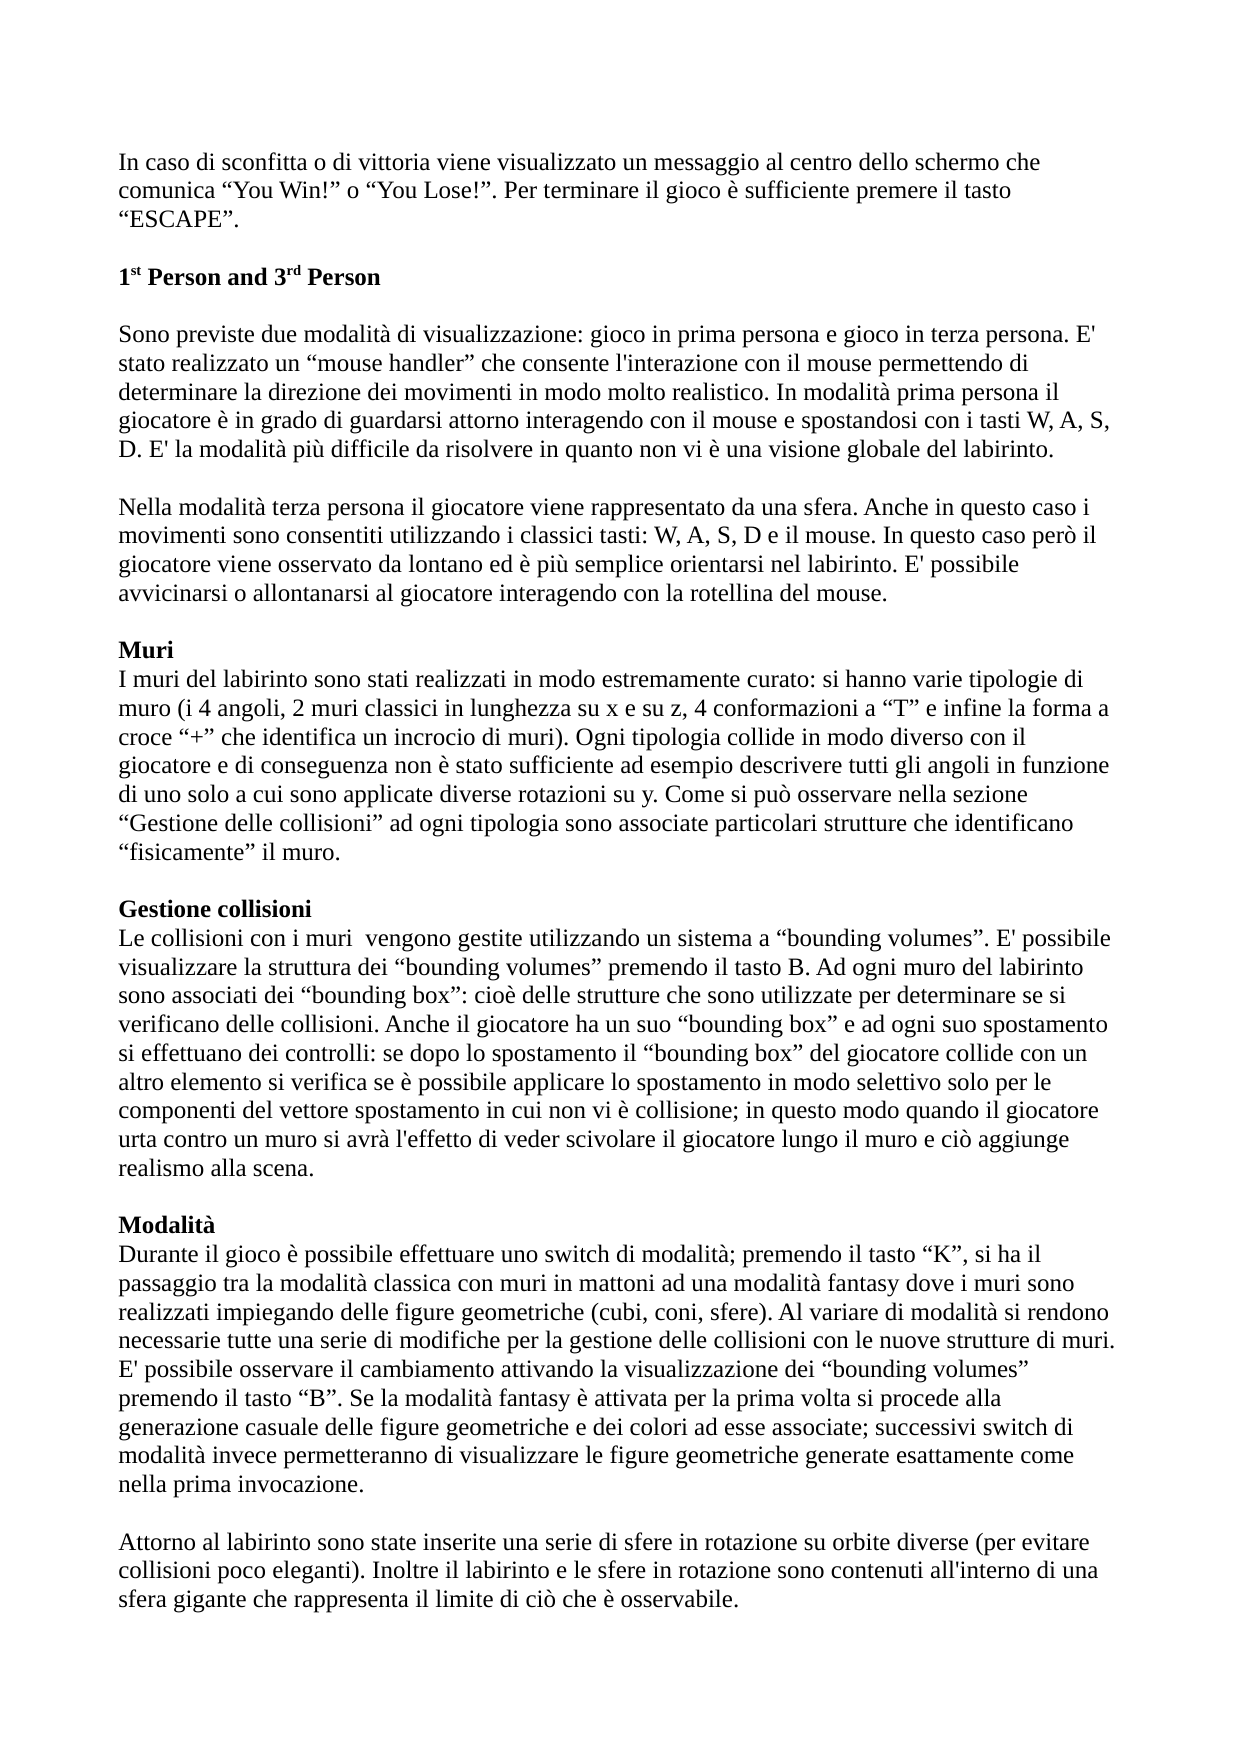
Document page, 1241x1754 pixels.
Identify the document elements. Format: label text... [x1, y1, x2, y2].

text Durante il gioco è possibile effettuare uno switch di modalità; premendo il tasto “K”, si ha il passaggio tra la modalità classica con muri in mattoni ad una modalità fantasy dove i muri sono realizzati impiegando delle figure geometriche (cubi, coni, sfere). Al variare di modalità si rendono necessarie tutte una serie di modifiche per la gestione delle collisioni con le nuove strutture di muri. E' possibile osservare il cambiamento attivando la visualizzazione dei “bounding volumes” premendo il tasto “B”. Se la modalità fantasy è attivata per la prima volta si procede alla generazione casuale delle figure geometriche e dei colori ad esse associate; successivi switch di modalità invece permetteranno di visualizzare le figure geometriche generate esattamente come nella prima invocazione. [118, 1239, 1122, 1498]
text Gestione collisioni [118, 894, 1122, 923]
text Sono previste due modalità di visualizzazione: gioco in prima persona e gioco in terza persona. E' stato realizzato un “mouse handler” che consente l'interazione con il mouse permettendo di determinare la direzione dei movimenti in modo molto realistico. In modalità prima persona il giocatore è in grado di guardarsi attorno interagendo con il mouse e spostandosi con i tasti W, A, S, D. E' la modalità più difficile da risolvere in quanto non vi è una visione globale del labirinto. [118, 319, 1122, 463]
text Muri [118, 636, 1122, 664]
text Le collisioni con i muri vengono gestite utilizzando un sistema a “bounding volumes”. E' possibile visualizzare la struttura dei “bounding volumes” premendo il tasto B. Ad ogni muro del labirinto sono associati dei “bounding box”: cioè delle strutture che sono utilizzate per determinare se si verificano delle collisioni. Anche il giocatore ha un suo “bounding box” e ad ogni suo spostamento si effettuano dei controlli: se dopo lo spostamento il “bounding box” del giocatore collide con un altro elemento si verifica se è possibile applicare lo spostamento in modo selettivo solo per le componenti del vettore spostamento in cui non vi è collisione; in questo modo quando il giocatore urta contro un muro si avrà l'effetto di veder scivolare il giocatore lungo il muro e ciò aggiunge realismo alla scena. [118, 923, 1122, 1182]
text I muri del labirinto sono stati realizzati in modo estremamente curato: si hanno varie tipologie di muro (i 4 angoli, 2 muri classici in lunghezza su x e su z, 4 conformazioni a “T” e infine la forma a croce “+” che identifica un incrocio di muri). Ogni tipologia collide in modo diverso con il giocatore e di conseguenza non è stato sufficiente ad esempio descrivere tutti gli angoli in funzione di uno solo a cui sono applicate diverse rotazioni su y. Come si può osservare nella sezione “Gestione delle collisioni” ad ogni tipologia sono associate particolari strutture che identificano “fisicamente” il muro. [118, 664, 1122, 866]
text In caso di sconfitta o di vittoria viene visualizzato un messaggio al centro dello schermo che comunica “You Win!” o “You Lose!”. Per terminare il gioco è sufficiente premere il tasto “ESCAPE”. [118, 147, 1122, 233]
text Attorno al labirinto sono state inserite una serie di sfere in rotazione su orbite diverse (per evitare collisioni poco eleganti). Inoltre il labirinto e le sfere in rotazione sono contenuti all'interno di una sfera gigante che rappresenta il limite di ciò che è osservabile. [118, 1527, 1122, 1613]
text Modalità [118, 1211, 1122, 1239]
text 1st Person and 3rd Person [118, 262, 1122, 291]
text Nella modalità terza persona il giocatore viene rappresentato da una sfera. Anche in questo caso i movimenti sono consentiti utilizzando i classici tasti: W, A, S, D e il mouse. In questo caso però il giocatore viene osservato da lontano ed è più semplice orientarsi nel labirinto. E' possibile avvicinarsi o allontanarsi al giocatore interagendo con la rotellina del mouse. [118, 492, 1122, 607]
